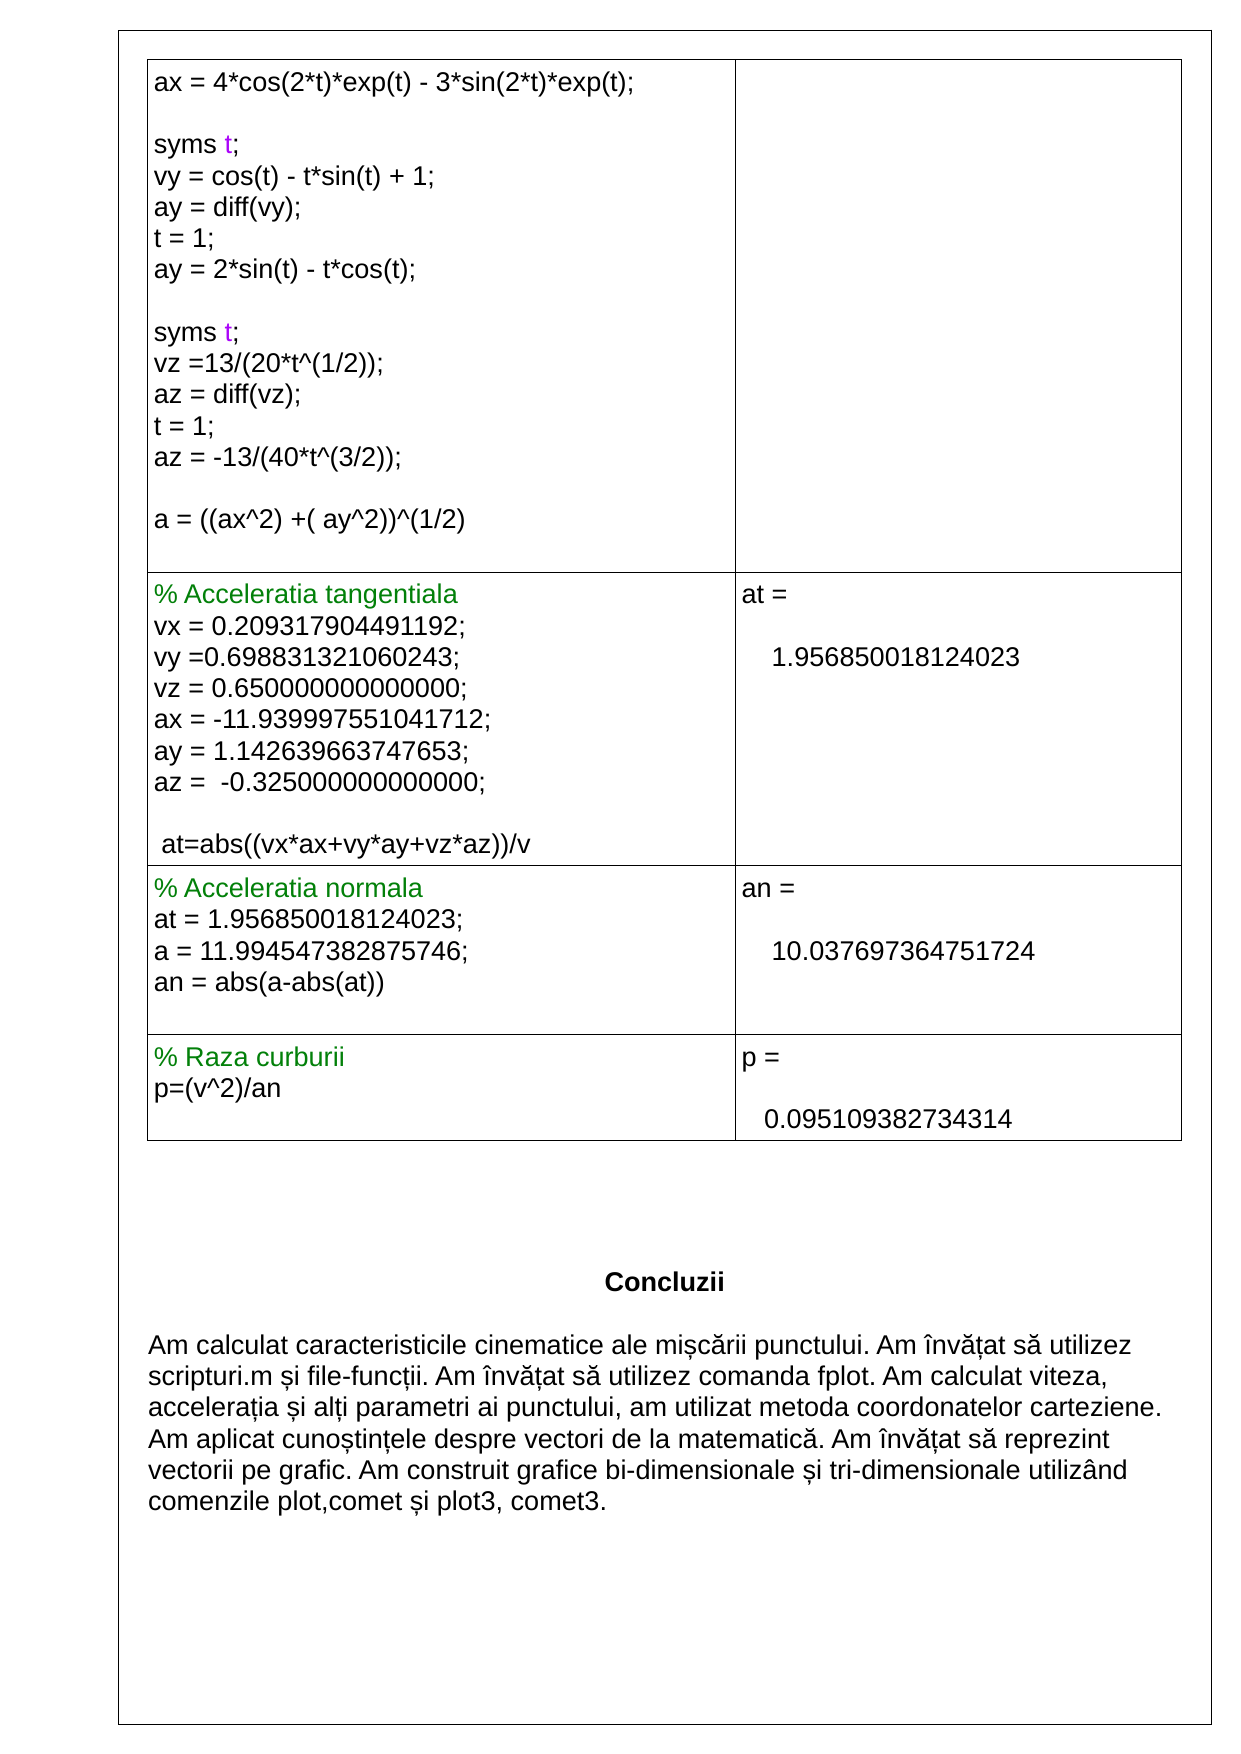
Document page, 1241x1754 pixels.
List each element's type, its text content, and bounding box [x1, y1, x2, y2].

table_cell p = 0.095109382734314 [736, 1035, 1181, 1140]
table_cell % Raza curburii p=(v^2)/an [148, 1035, 735, 1140]
table_cell [736, 60, 1181, 572]
text Concluzii [148, 1266, 1181, 1298]
table_cell at = 1.956850018124023 [736, 573, 1181, 865]
table_cell % Acceleratia normala at = 1.956850018124023; a = 11.994547382875746; an = abs(a-abs(at)) [148, 866, 735, 1034]
table_cell ax = 4*cos(2*t)*exp(t) - 3*sin(2*t)*exp(t); syms t; vy = cos(t) - t*sin(t) + 1; ay = diff(vy); t = 1; ay = 2*sin(t) - t*cos(t); syms t; vz =13/(20*t^(1/2)); az = diff(vz); t = 1; az = -13/(40*t^(3/2)); a = ((ax^2) +( ay^2))^(1/2) [148, 60, 735, 572]
text Am calculat caracteristicile cinematice ale mișcării punctului. Am învățat să utilizez scripturi.m și file-funcții. Am învățat să utilizez comanda fplot. Am calculat viteza, accelerația și alți parametri ai punctului, am utilizat metoda coordonatelor carteziene. Am aplicat cunoștințele despre vectori de la matematică. Am învățat să reprezint vectorii pe grafic. Am construit grafice bi-dimensionale și tri-dimensionale utilizând comenzile plot,comet și plot3, comet3. [148, 1329, 1181, 1516]
table_cell % Acceleratia tangentiala vx = 0.209317904491192; vy =0.698831321060243; vz = 0.650000000000000; ax = -11.939997551041712; ay = 1.142639663747653; az = -0.325000000000000; at=abs((vx*ax+vy*ay+vz*az))/v [148, 573, 735, 865]
table_cell an = 10.037697364751724 [736, 866, 1181, 1034]
